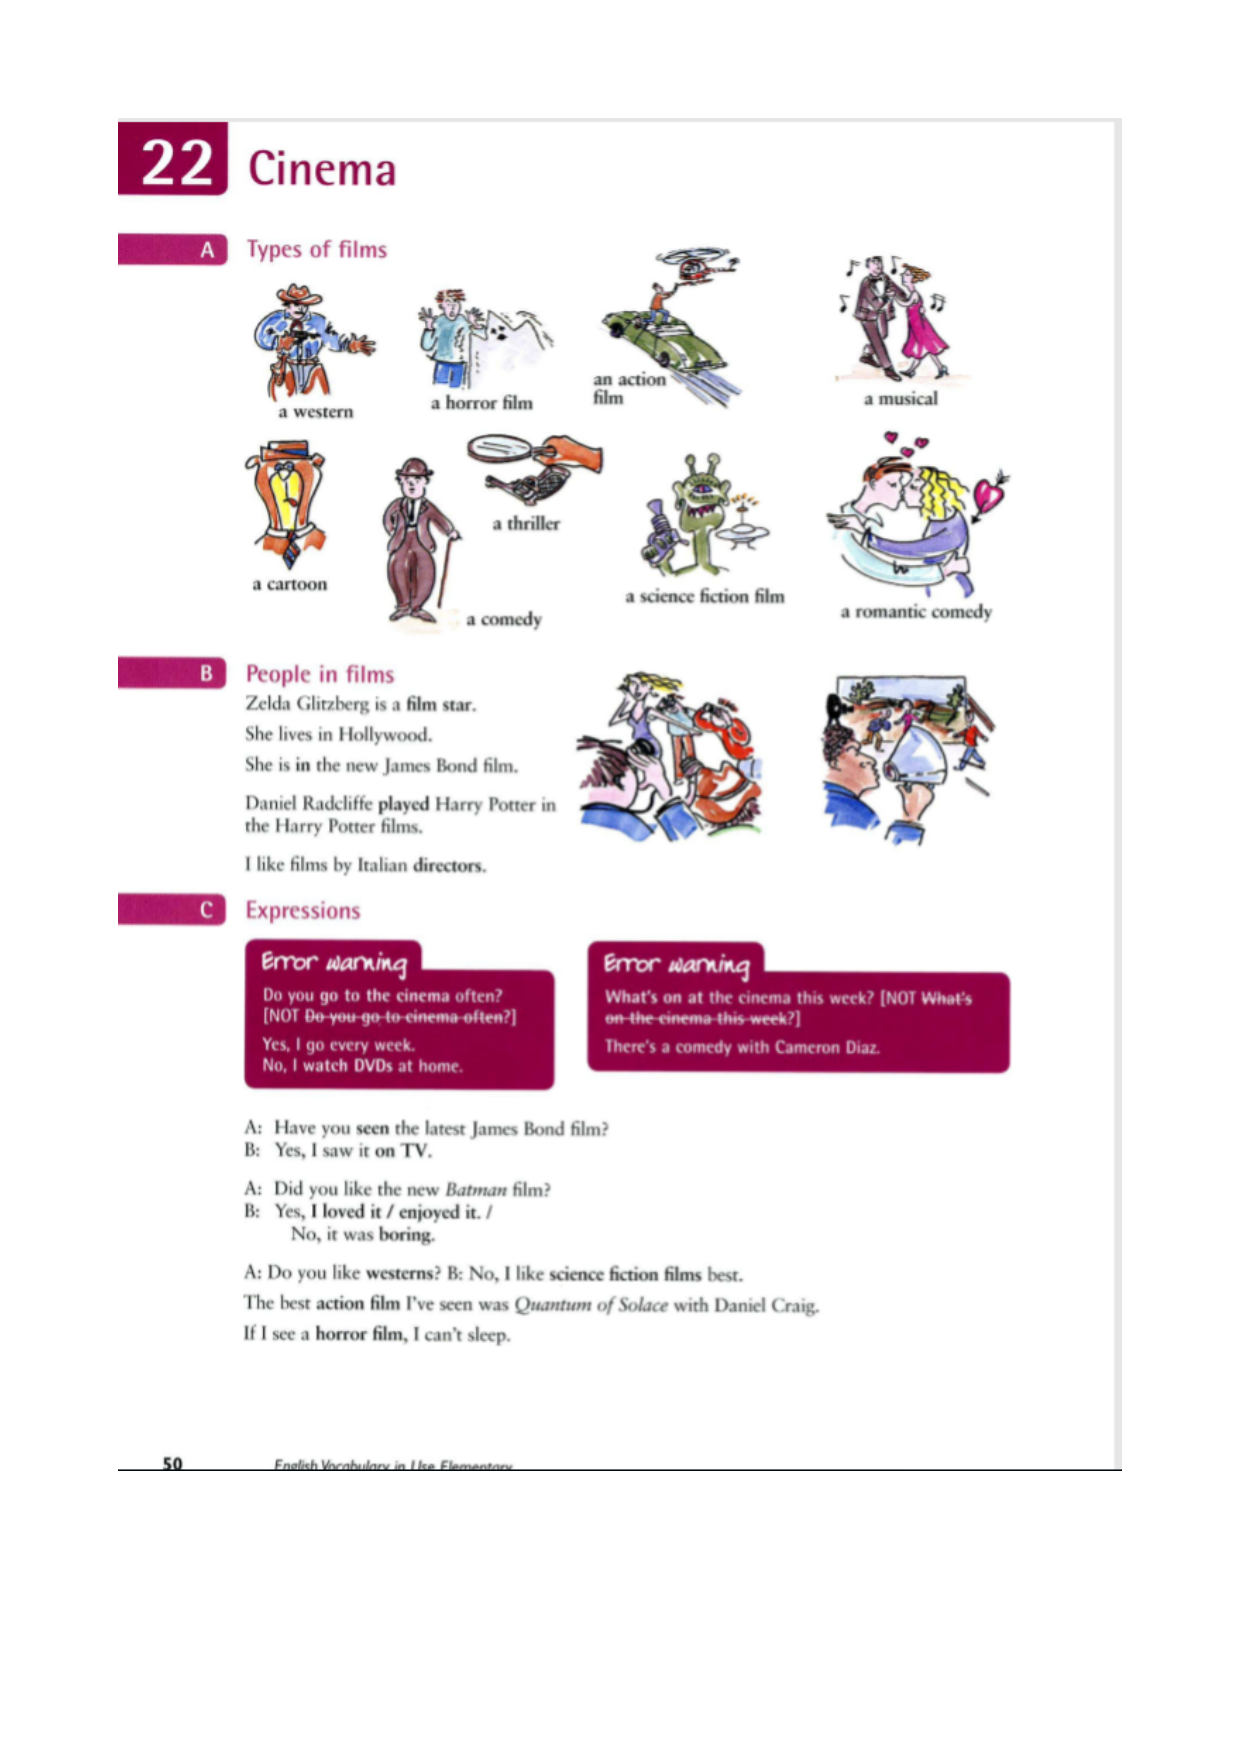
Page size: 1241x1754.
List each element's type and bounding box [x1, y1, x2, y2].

picture [118, 118, 1122, 1471]
